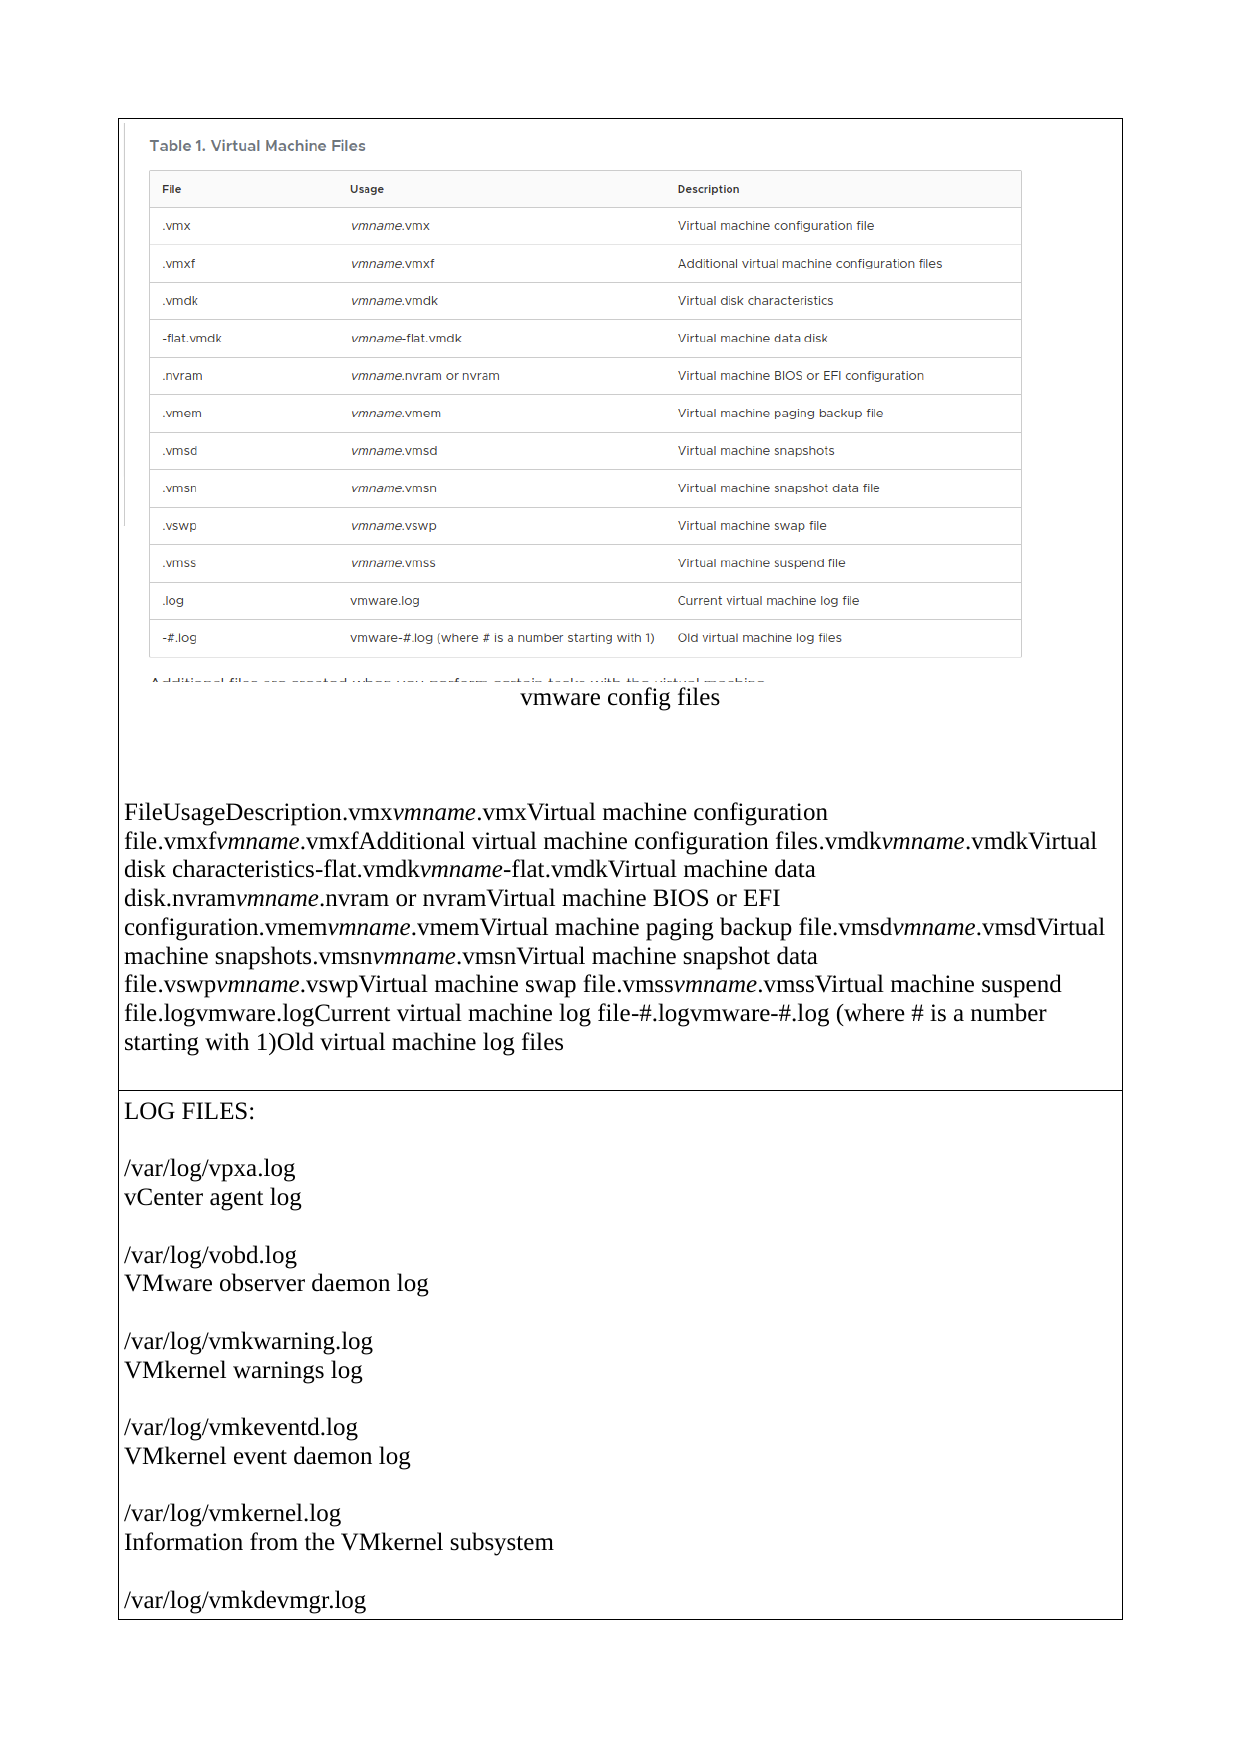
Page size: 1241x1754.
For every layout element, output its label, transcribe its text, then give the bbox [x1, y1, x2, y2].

table_cell FILES IN HORIZON: #vmdk #vmsd #vmx vmware config files FileUsageDescription.vmxvmname.vmxVirtual machine configuration file.vmxfvmname.vmxfAdditional virtual machine configuration files.vmdkvmname.vmdkVirtual disk characteristics-flat.vmdkvmname-flat.vmdkVirtual machine data disk.nvramvmname.nvram or nvramVirtual machine BIOS or EFI configuration.vmemvmname.vmemVirtual machine paging backup file.vmsdvmname.vmsdVirtual machine snapshots.vmsnvmname.vmsnVirtual machine snapshot data file.vswpvmname.vswpVirtual machine swap file.vmssvmname.vmssVirtual machine suspend file.logvmware.logCurrent virtual machine log file-#.logvmware-#.log (where # is a number starting with 1)Old virtual machine log files [119, 119, 1122, 1090]
table_cell LOG FILES: /var/log/vpxa.log vCenter agent log /var/log/vobd.log VMware observer daemon log /var/log/vmkwarning.log VMkernel warnings log /var/log/vmkeventd.log VMkernel event daemon log /var/log/vmkernel.log Information from the VMkernel subsystem /var/log/vmkdevmgr.log [119, 1091, 1122, 1619]
picture [123, 123, 1117, 682]
